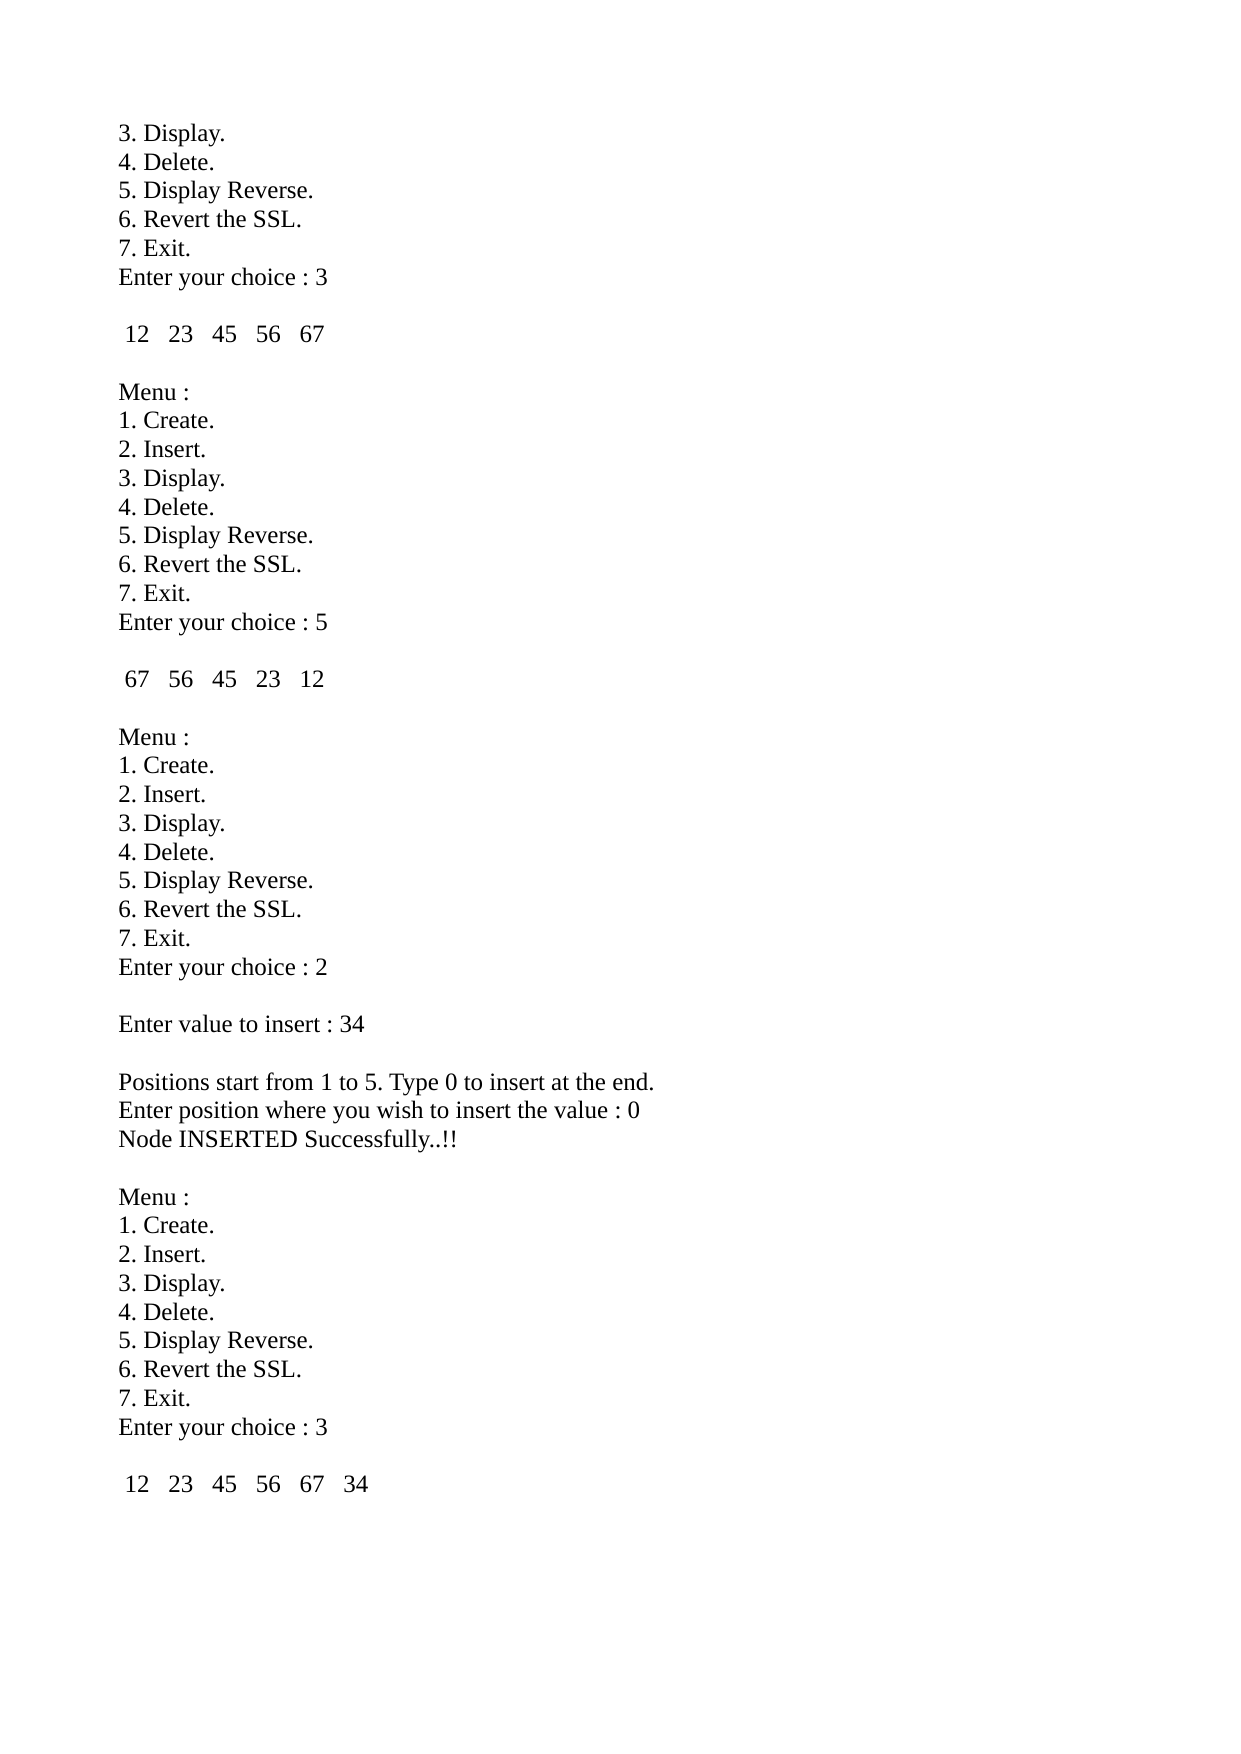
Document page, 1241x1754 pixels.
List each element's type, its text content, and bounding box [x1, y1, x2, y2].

text Enter your choice : 3 [118, 1412, 1122, 1441]
text 3. Display. [118, 118, 1122, 147]
text 67 56 45 23 12 [118, 664, 1122, 693]
text 2. Insert. [118, 779, 1122, 808]
text 3. Display. [118, 463, 1122, 492]
text 5. Display Reverse. [118, 521, 1122, 549]
text 5. Display Reverse. [118, 866, 1122, 894]
text 6. Revert the SSL. [118, 204, 1122, 233]
text 7. Exit. [118, 923, 1122, 952]
text 7. Exit. [118, 233, 1122, 262]
text 12 23 45 56 67 [118, 319, 1122, 348]
text Enter your choice : 3 [118, 262, 1122, 291]
text 2. Insert. [118, 1239, 1122, 1268]
text 4. Delete. [118, 492, 1122, 521]
text Enter your choice : 2 [118, 952, 1122, 981]
text Enter your choice : 5 [118, 607, 1122, 636]
text 1. Create. [118, 1211, 1122, 1239]
text Menu : [118, 377, 1122, 406]
text Enter position where you wish to insert the value : 0 [118, 1096, 1122, 1124]
text 1. Create. [118, 751, 1122, 779]
text 7. Exit. [118, 578, 1122, 607]
text Enter value to insert : 34 [118, 1009, 1122, 1038]
text 3. Display. [118, 808, 1122, 837]
text 5. Display Reverse. [118, 1326, 1122, 1354]
text Node INSERTED Successfully..!! [118, 1124, 1122, 1153]
text 7. Exit. [118, 1383, 1122, 1412]
text 3. Display. [118, 1268, 1122, 1297]
text 12 23 45 56 67 34 [118, 1469, 1122, 1498]
text 1. Create. [118, 406, 1122, 434]
text Menu : [118, 722, 1122, 751]
text 6. Revert the SSL. [118, 894, 1122, 923]
text Menu : [118, 1182, 1122, 1211]
text 2. Insert. [118, 434, 1122, 463]
text 4. Delete. [118, 837, 1122, 866]
text 6. Revert the SSL. [118, 549, 1122, 578]
text 4. Delete. [118, 1297, 1122, 1326]
text 6. Revert the SSL. [118, 1354, 1122, 1383]
text Positions start from 1 to 5. Type 0 to insert at the end. [118, 1067, 1122, 1096]
text 5. Display Reverse. [118, 176, 1122, 204]
text 4. Delete. [118, 147, 1122, 176]
